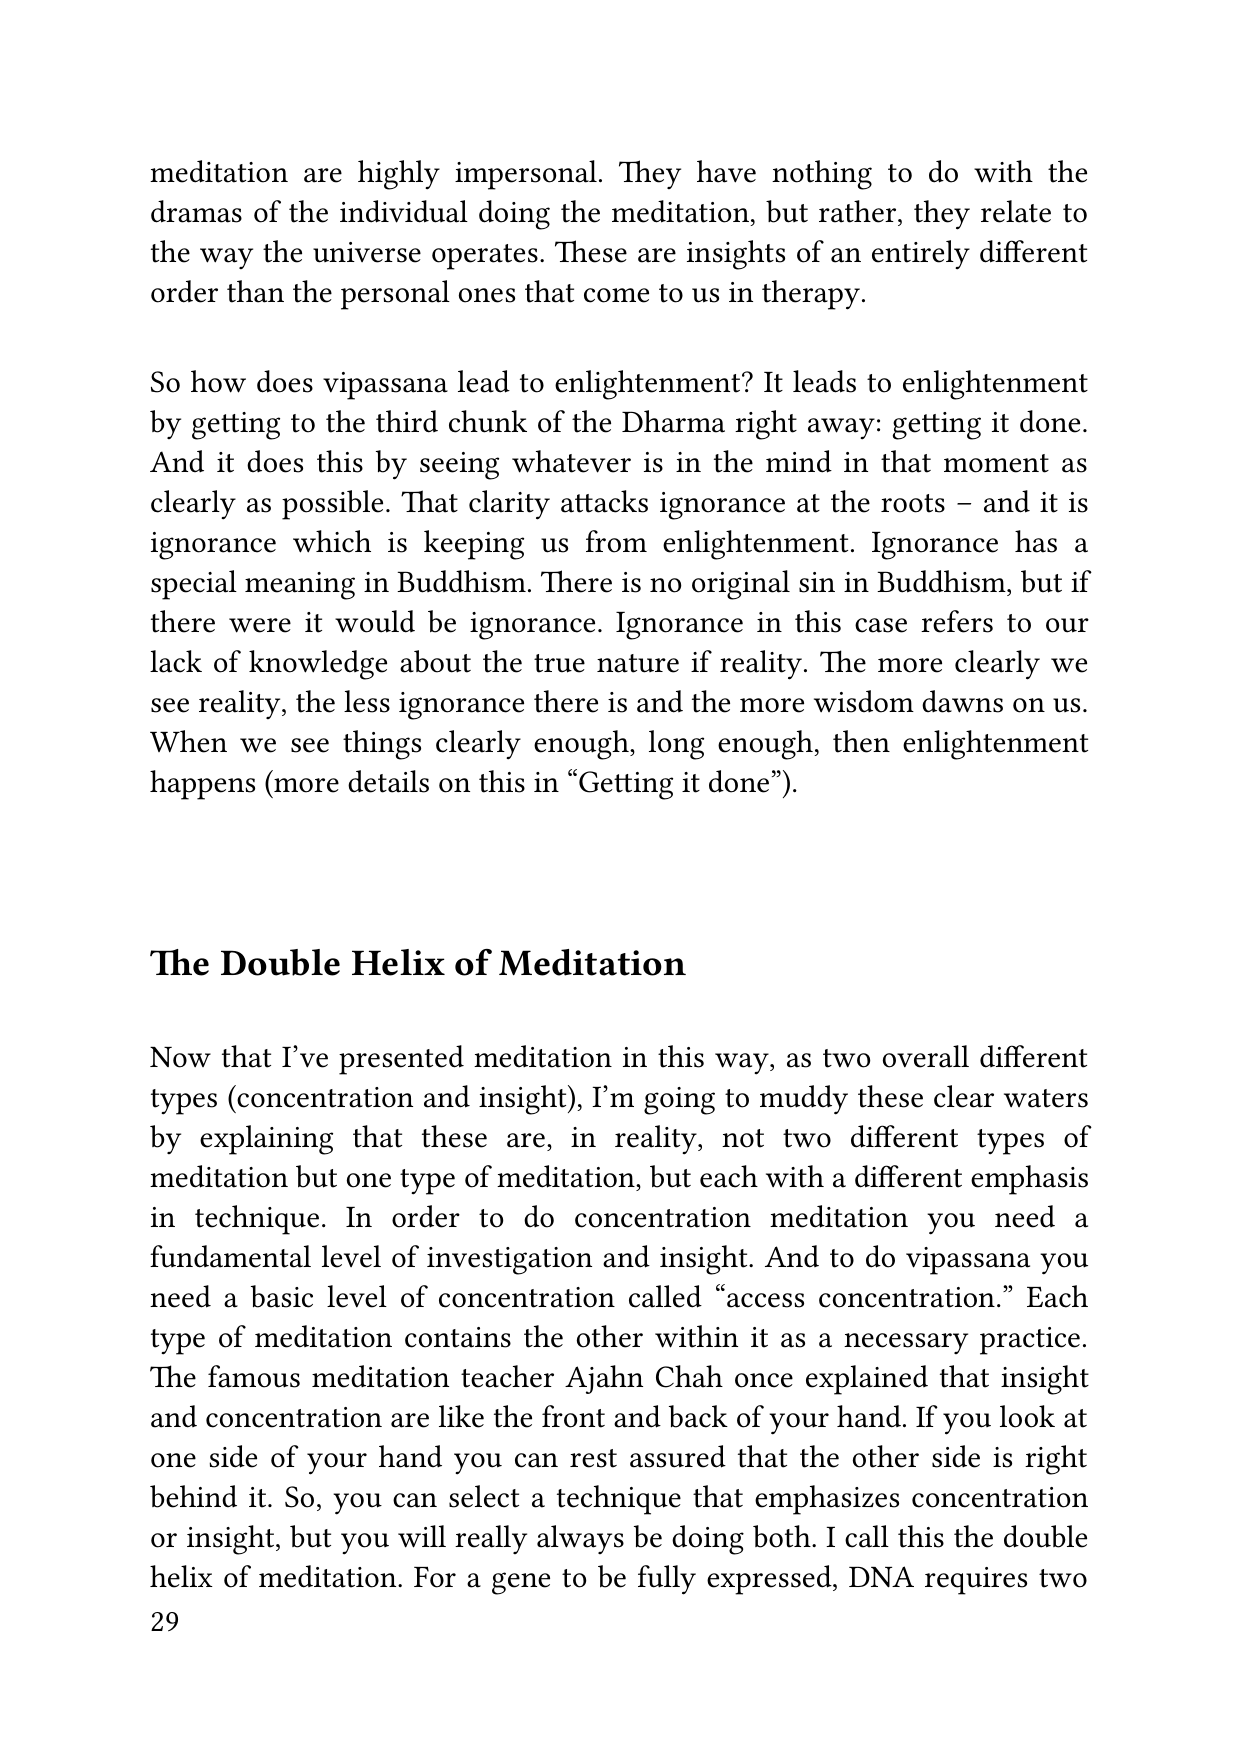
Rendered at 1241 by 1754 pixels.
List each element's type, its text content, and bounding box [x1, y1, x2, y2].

text meditation are highly impersonal. They have nothing to do with the dramas of the individual doing the meditation, but rather, they relate to the way the universe operates. These are insights of an entirely different order than the personal ones that come to us in therapy. [150, 150, 1090, 310]
text So how does vipassana lead to enlightenment? It leads to enlightenment by getting to the third chunk of the Dharma right away: getting it done. And it does this by seeing whatever is in the mind in that moment as clearly as possible. That clarity attacks ignorance at the roots – and it is ignorance which is keeping us from enlightenment. Ignorance has a special meaning in Buddhism. There is no original sin in Buddhism, but if there were it would be ignorance. Ignorance in this case refers to our lack of knowledge about the true nature if reality. The more clearly we see reality, the less ignorance there is and the more wisdom dawns on us. When we see things clearly enough, long enough, then enlightenment happens (more details on this in “Getting it done”). [150, 360, 1090, 800]
subtitle The Double Helix of Meditation [150, 940, 1090, 985]
text Now that I’ve presented meditation in this way, as two overall different types (concentration and insight), I’m going to muddy these clear waters by explaining that these are, in reality, not two different types of meditation but one type of meditation, but each with a different emphasis in technique. In order to do concentration meditation you need a fundamental level of investigation and insight. And to do vipassana you need a basic level of concentration called “access concentration.” Each type of meditation contains the other within it as a necessary practice. The famous meditation teacher Ajahn Chah once explained that insight and concentration are like the front and back of your hand. If you look at one side of your hand you can rest assured that the other side is right behind it. So, you can select a technique that emphasizes concentration or insight, but you will really always be doing both. I call this the double helix of meditation. For a gene to be fully expressed, DNA requires two [150, 1035, 1090, 1595]
